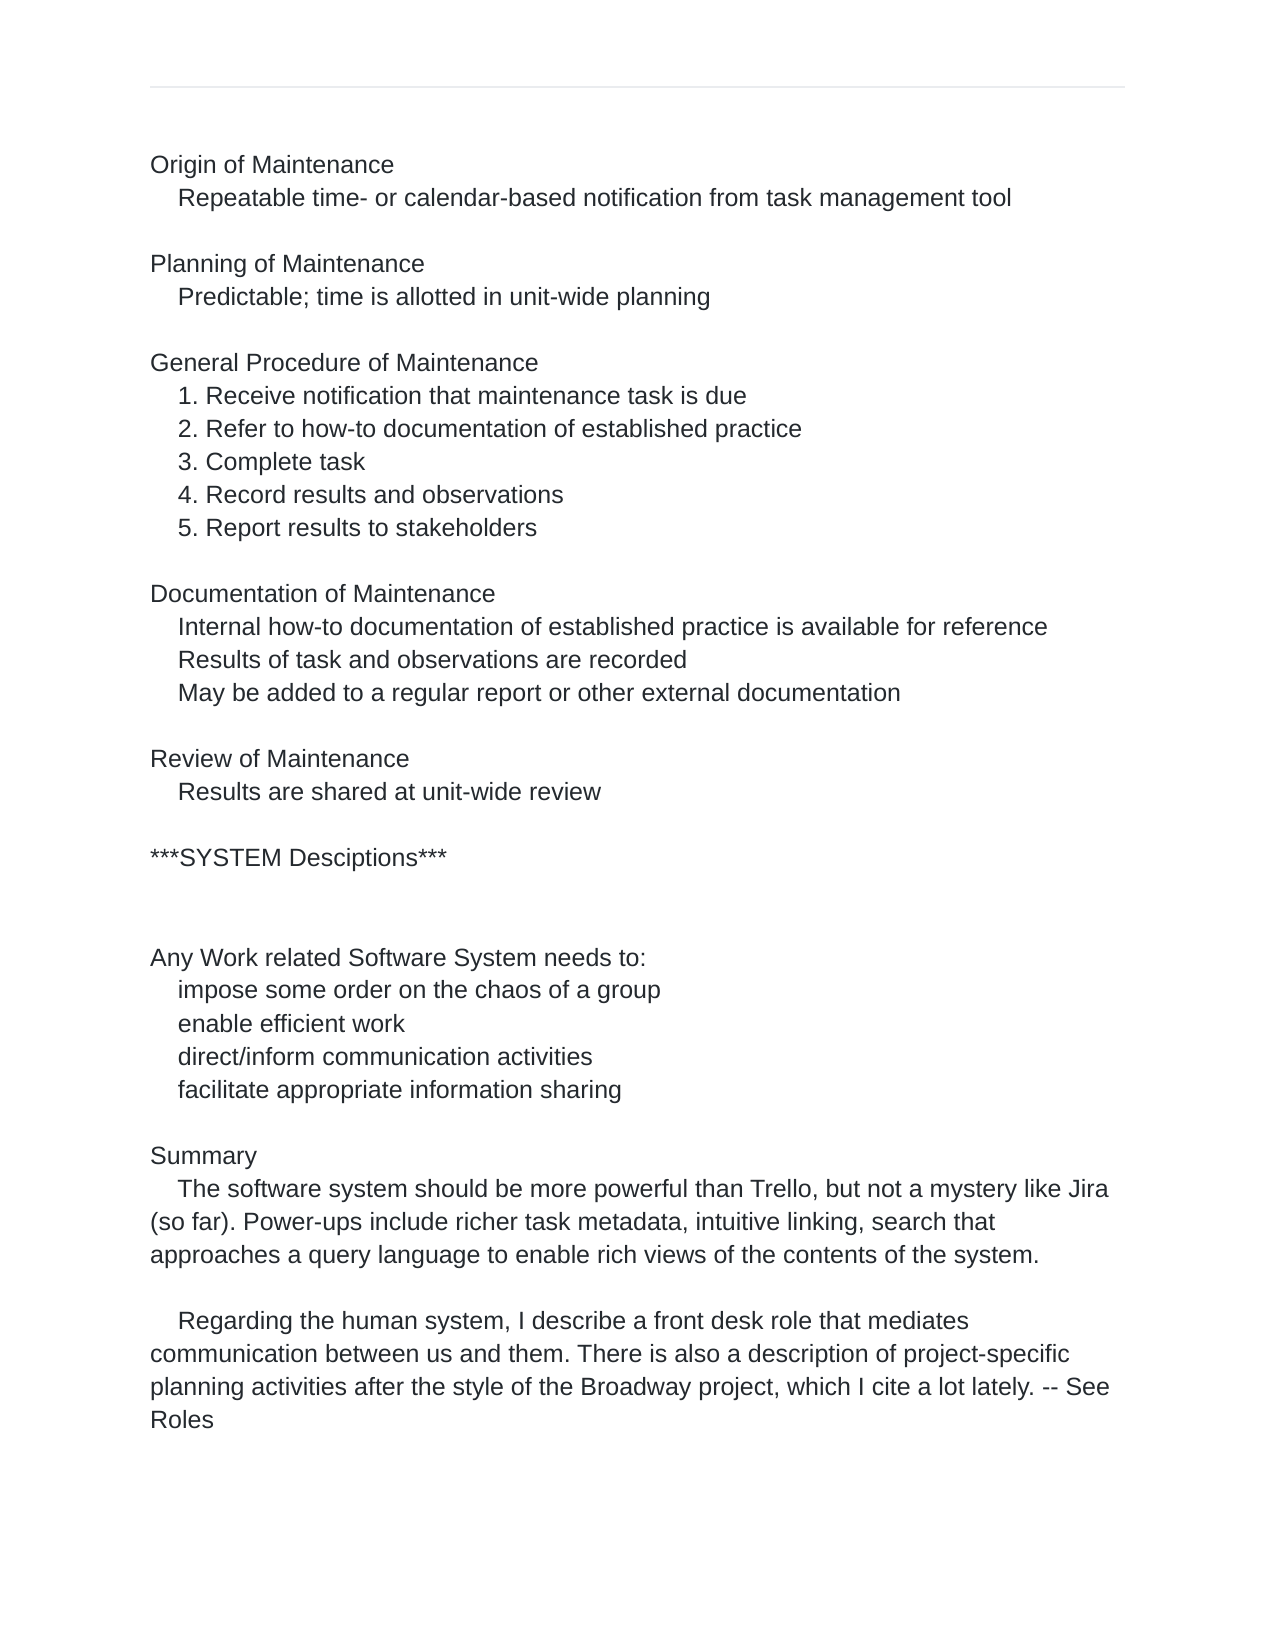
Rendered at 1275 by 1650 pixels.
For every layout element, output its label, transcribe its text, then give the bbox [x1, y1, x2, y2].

text Results of task and observations are recorded [150, 645, 1125, 674]
text enable efficient work [150, 1008, 1125, 1037]
text ***SYSTEM Desciptions*** [150, 843, 1125, 872]
text 3. Complete task [150, 447, 1125, 476]
text Predictable; time is allotted in unit-wide planning [150, 282, 1125, 311]
text General Procedure of Maintenance [150, 348, 1125, 377]
text Regarding the human system, I describe a front desk role that mediates communication between us and them. There is also a description of project-specific planning activities after the style of the Broadway project, which I cite a lot lately. -- See Roles [150, 1306, 1125, 1433]
text 5. Report results to stakeholders [150, 513, 1125, 542]
text The software system should be more powerful than Trello, but not a mystery like Jira (so far). Power-ups include richer task metadata, intuitive linking, search that approaches a query language to enable rich views of the contents of the system. [150, 1174, 1125, 1268]
text 4. Record results and observations [150, 480, 1125, 509]
text Summary [150, 1141, 1125, 1169]
text May be added to a regular report or other external documentation [150, 678, 1125, 707]
text Origin of Maintenance [150, 150, 1125, 179]
text Review of Maintenance [150, 744, 1125, 773]
text impose some order on the chaos of a group [150, 976, 1125, 1004]
text facilitate appropriate information sharing [150, 1074, 1125, 1103]
text 1. Receive notification that maintenance task is due [150, 381, 1125, 410]
text direct/inform communication activities [150, 1042, 1125, 1070]
text Any Work related Software System needs to: [150, 942, 1125, 971]
text Documentation of Maintenance [150, 579, 1125, 608]
text Internal how-to documentation of established practice is available for reference [150, 612, 1125, 641]
text Results are shared at unit-wide review [150, 777, 1125, 806]
text 2. Refer to how-to documentation of established practice [150, 414, 1125, 443]
text Planning of Maintenance [150, 249, 1125, 278]
text Repeatable time- or calendar-based notification from task management tool [150, 183, 1125, 212]
